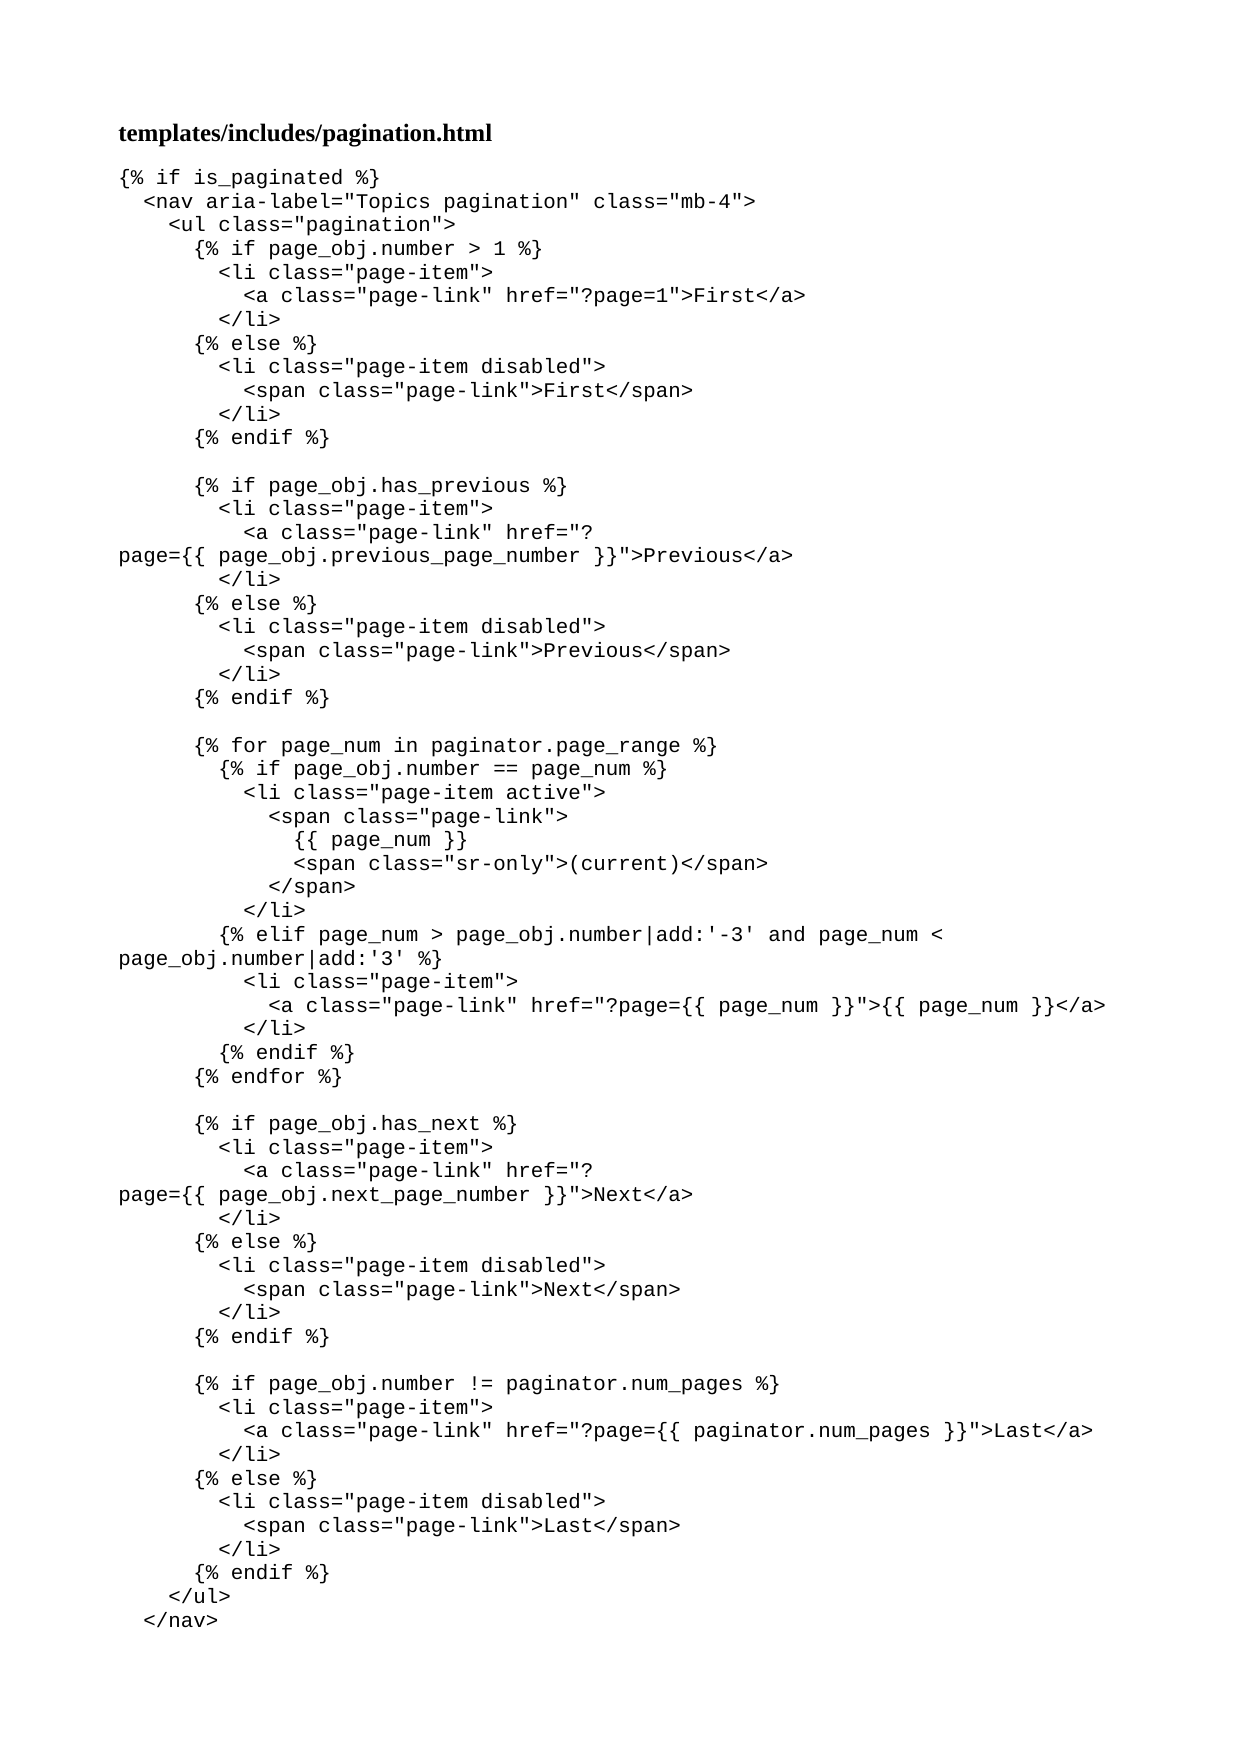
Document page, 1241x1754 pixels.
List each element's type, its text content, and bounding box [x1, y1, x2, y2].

text </li> [118, 1208, 1122, 1231]
text <li class="page-item disabled"> [118, 356, 1122, 380]
text </li> [118, 664, 1122, 687]
text {% else %} [118, 1468, 1122, 1491]
text <a class="page-link" href="?page={{ page_obj.next_page_number }}">Next</a> [118, 1160, 1122, 1208]
text <ul class="pagination"> [118, 214, 1122, 238]
text </li> [118, 569, 1122, 593]
text {% for page_num in paginator.page_range %} [118, 735, 1122, 758]
text <a class="page-link" href="?page=1">First</a> [118, 285, 1122, 309]
text {% if page_obj.number != paginator.num_pages %} [118, 1373, 1122, 1397]
text <a class="page-link" href="?page={{ page_num }}">{{ page_num }}</a> [118, 995, 1122, 1018]
text {% endif %} [118, 687, 1122, 711]
text <span class="sr-only">(current)</span> [118, 853, 1122, 877]
text {% if page_obj.number == page_num %} [118, 758, 1122, 782]
text {% else %} [118, 593, 1122, 616]
text <a class="page-link" href="?page={{ paginator.num_pages }}">Last</a> [118, 1420, 1122, 1444]
text </li> [118, 1018, 1122, 1042]
text {% if page_obj.number > 1 %} [118, 238, 1122, 262]
text </li> [118, 404, 1122, 427]
text {% elif page_num > page_obj.number|add:'-3' and page_num < page_obj.number|add:'3' %} [118, 924, 1122, 971]
text <nav aria-label="Topics pagination" class="mb-4"> [118, 191, 1122, 214]
text </ul> [118, 1586, 1122, 1609]
text {% else %} [118, 1231, 1122, 1255]
text <li class="page-item disabled"> [118, 616, 1122, 640]
text <li class="page-item"> [118, 498, 1122, 522]
text <li class="page-item"> [118, 262, 1122, 285]
text <li class="page-item disabled"> [118, 1255, 1122, 1278]
text {% if is_paginated %} [118, 167, 1122, 191]
text <span class="page-link">Previous</span> [118, 640, 1122, 664]
text <span class="page-link">First</span> [118, 380, 1122, 404]
text {% if page_obj.has_next %} [118, 1113, 1122, 1137]
text </span> [118, 877, 1122, 900]
text <a class="page-link" href="?page={{ page_obj.previous_page_number }}">Previous</a> [118, 522, 1122, 569]
text </li> [118, 309, 1122, 333]
text </li> [118, 1539, 1122, 1562]
text {% endif %} [118, 1562, 1122, 1586]
text <li class="page-item"> [118, 971, 1122, 995]
text </li> [118, 1302, 1122, 1326]
text templates/includes/pagination.html [118, 118, 1122, 147]
text <span class="page-link">Last</span> [118, 1515, 1122, 1539]
text {% if page_obj.has_previous %} [118, 474, 1122, 498]
text {% endif %} [118, 1326, 1122, 1349]
text <li class="page-item active"> [118, 782, 1122, 806]
text {% else %} [118, 333, 1122, 356]
text <li class="page-item"> [118, 1397, 1122, 1420]
text {% endif %} [118, 427, 1122, 451]
text <span class="page-link">Next</span> [118, 1278, 1122, 1302]
text <li class="page-item disabled"> [118, 1491, 1122, 1515]
text </nav> [118, 1609, 1122, 1633]
text <li class="page-item"> [118, 1137, 1122, 1160]
text </li> [118, 900, 1122, 924]
text </li> [118, 1444, 1122, 1468]
text {{ page_num }} [118, 829, 1122, 853]
text {% endfor %} [118, 1066, 1122, 1089]
text <span class="page-link"> [118, 806, 1122, 829]
text {% endif %} [118, 1042, 1122, 1066]
